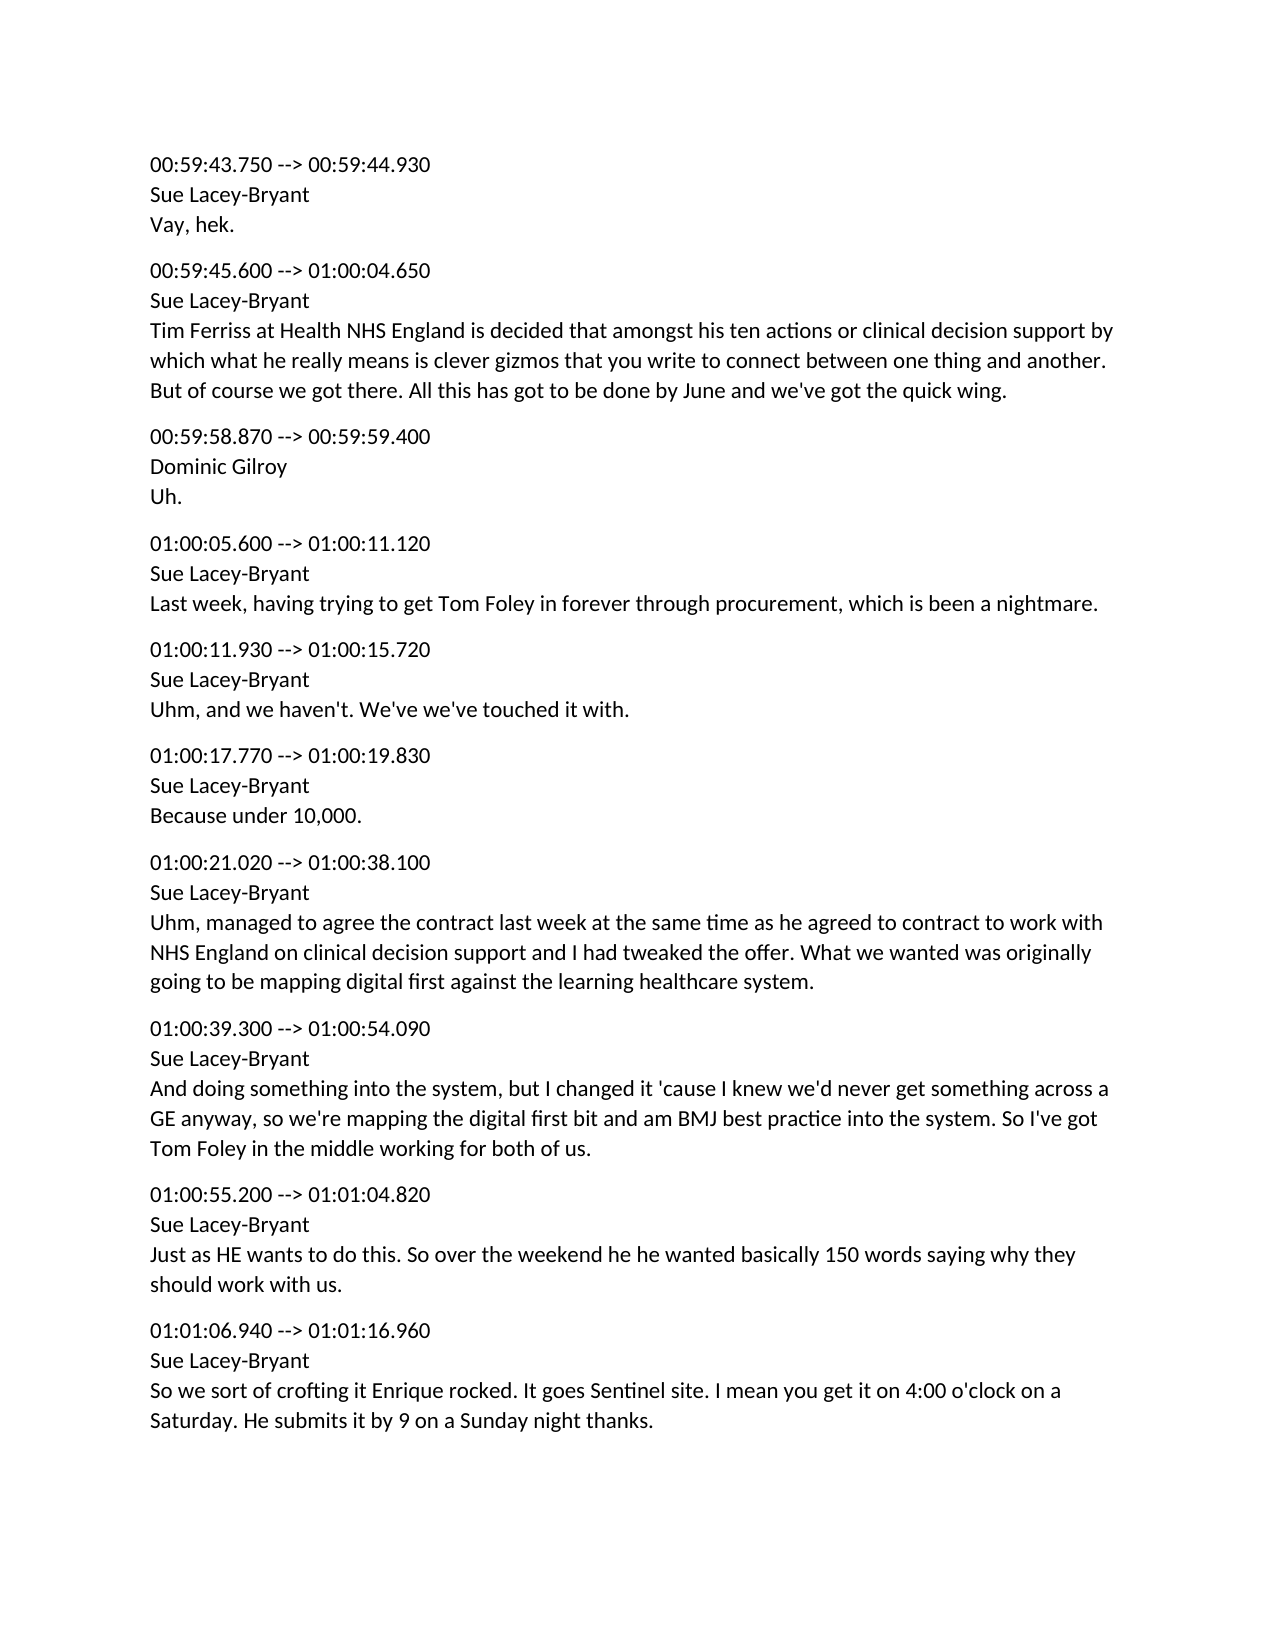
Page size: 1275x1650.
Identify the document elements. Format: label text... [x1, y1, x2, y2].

text 01:01:06.940 --> 01:01:16.960 Sue Lacey-Bryant So we sort of crofting it Enrique rocked. It goes Sentinel site. I mean you get it on 4:00 o'clock on a Saturday. He submits it by 9 on a Sunday night thanks. [150, 1316, 1125, 1434]
text 00:59:58.870 --> 00:59:59.400 Dominic Gilroy Uh. [150, 422, 1125, 510]
text 01:00:55.200 --> 01:01:04.820 Sue Lacey-Bryant Just as HE wants to do this. So over the weekend he he wanted basically 150 words saying why they should work with us. [150, 1180, 1125, 1298]
text 01:00:21.020 --> 01:00:38.100 Sue Lacey-Bryant Uhm, managed to agree the contract last week at the same time as he agreed to contract to work with NHS England on clinical decision support and I had tweaked the offer. What we wanted was originally going to be mapping digital first against the learning healthcare system. [150, 848, 1125, 996]
text 00:59:43.750 --> 00:59:44.930 Sue Lacey-Bryant Vay, hek. [150, 150, 1125, 238]
text 01:00:11.930 --> 01:00:15.720 Sue Lacey-Bryant Uhm, and we haven't. We've we've touched it with. [150, 635, 1125, 723]
text 01:00:17.770 --> 01:00:19.830 Sue Lacey-Bryant Because under 10,000. [150, 742, 1125, 829]
text 01:00:05.600 --> 01:00:11.120 Sue Lacey-Bryant Last week, having trying to get Tom Foley in forever through procurement, which is been a nightmare. [150, 529, 1125, 617]
text 00:59:45.600 --> 01:00:04.650 Sue Lacey-Bryant Tim Ferriss at Health NHS England is decided that amongst his ten actions or clinical decision support by which what he really means is clever gizmos that you write to connect between one thing and another. But of course we got there. All this has got to be done by June and we've got the quick wing. [150, 256, 1125, 404]
text 01:00:39.300 --> 01:00:54.090 Sue Lacey-Bryant And doing something into the system, but I changed it 'cause I knew we'd never get something across a GE anyway, so we're mapping the digital first bit and am BMJ best practice into the system. So I've got Tom Foley in the middle working for both of us. [150, 1014, 1125, 1162]
